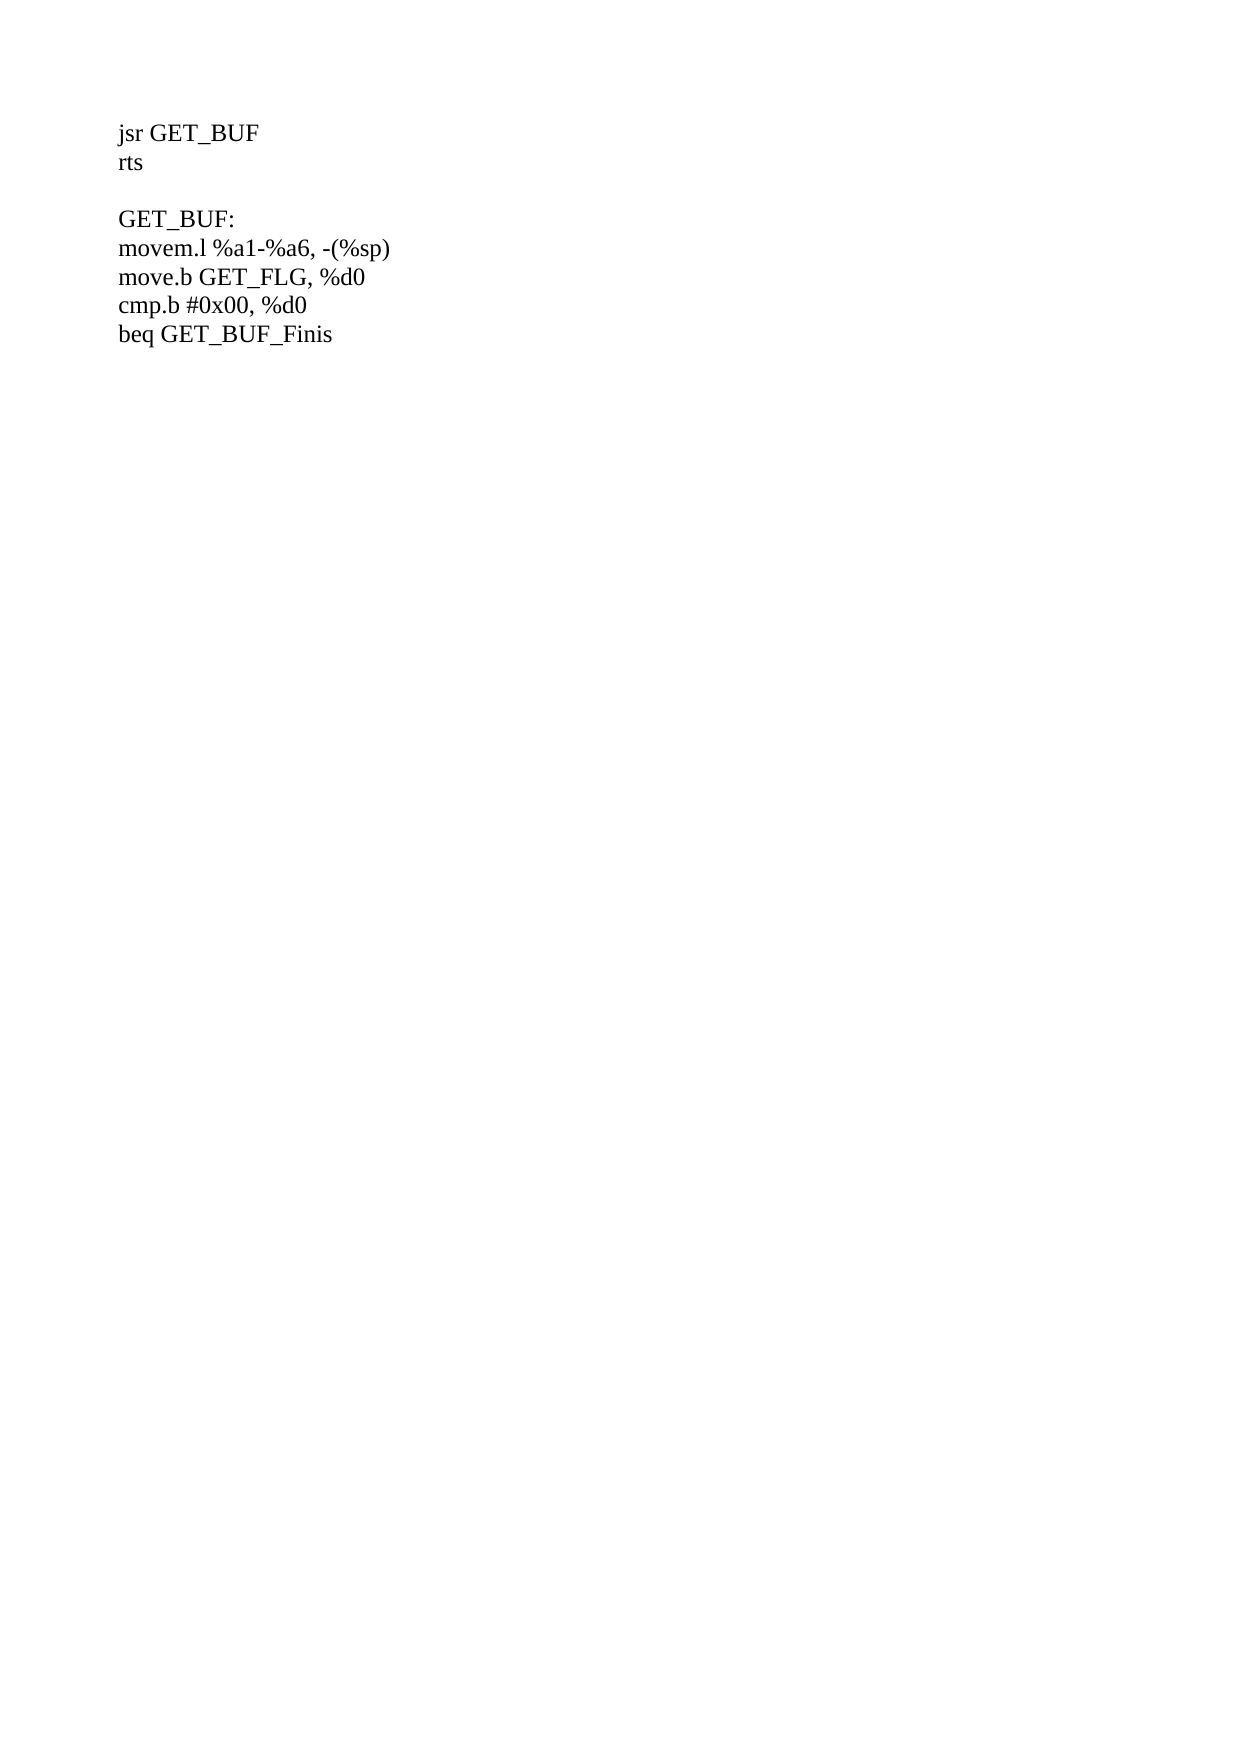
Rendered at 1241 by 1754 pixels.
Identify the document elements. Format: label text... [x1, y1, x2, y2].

text jsr GET_BUF rts GET_BUF: movem.l %a1-%a6, -(%sp) move.b GET_FLG, %d0 cmp.b #0x00, %d0 beq GET_BUF_Finis [118, 118, 1122, 348]
